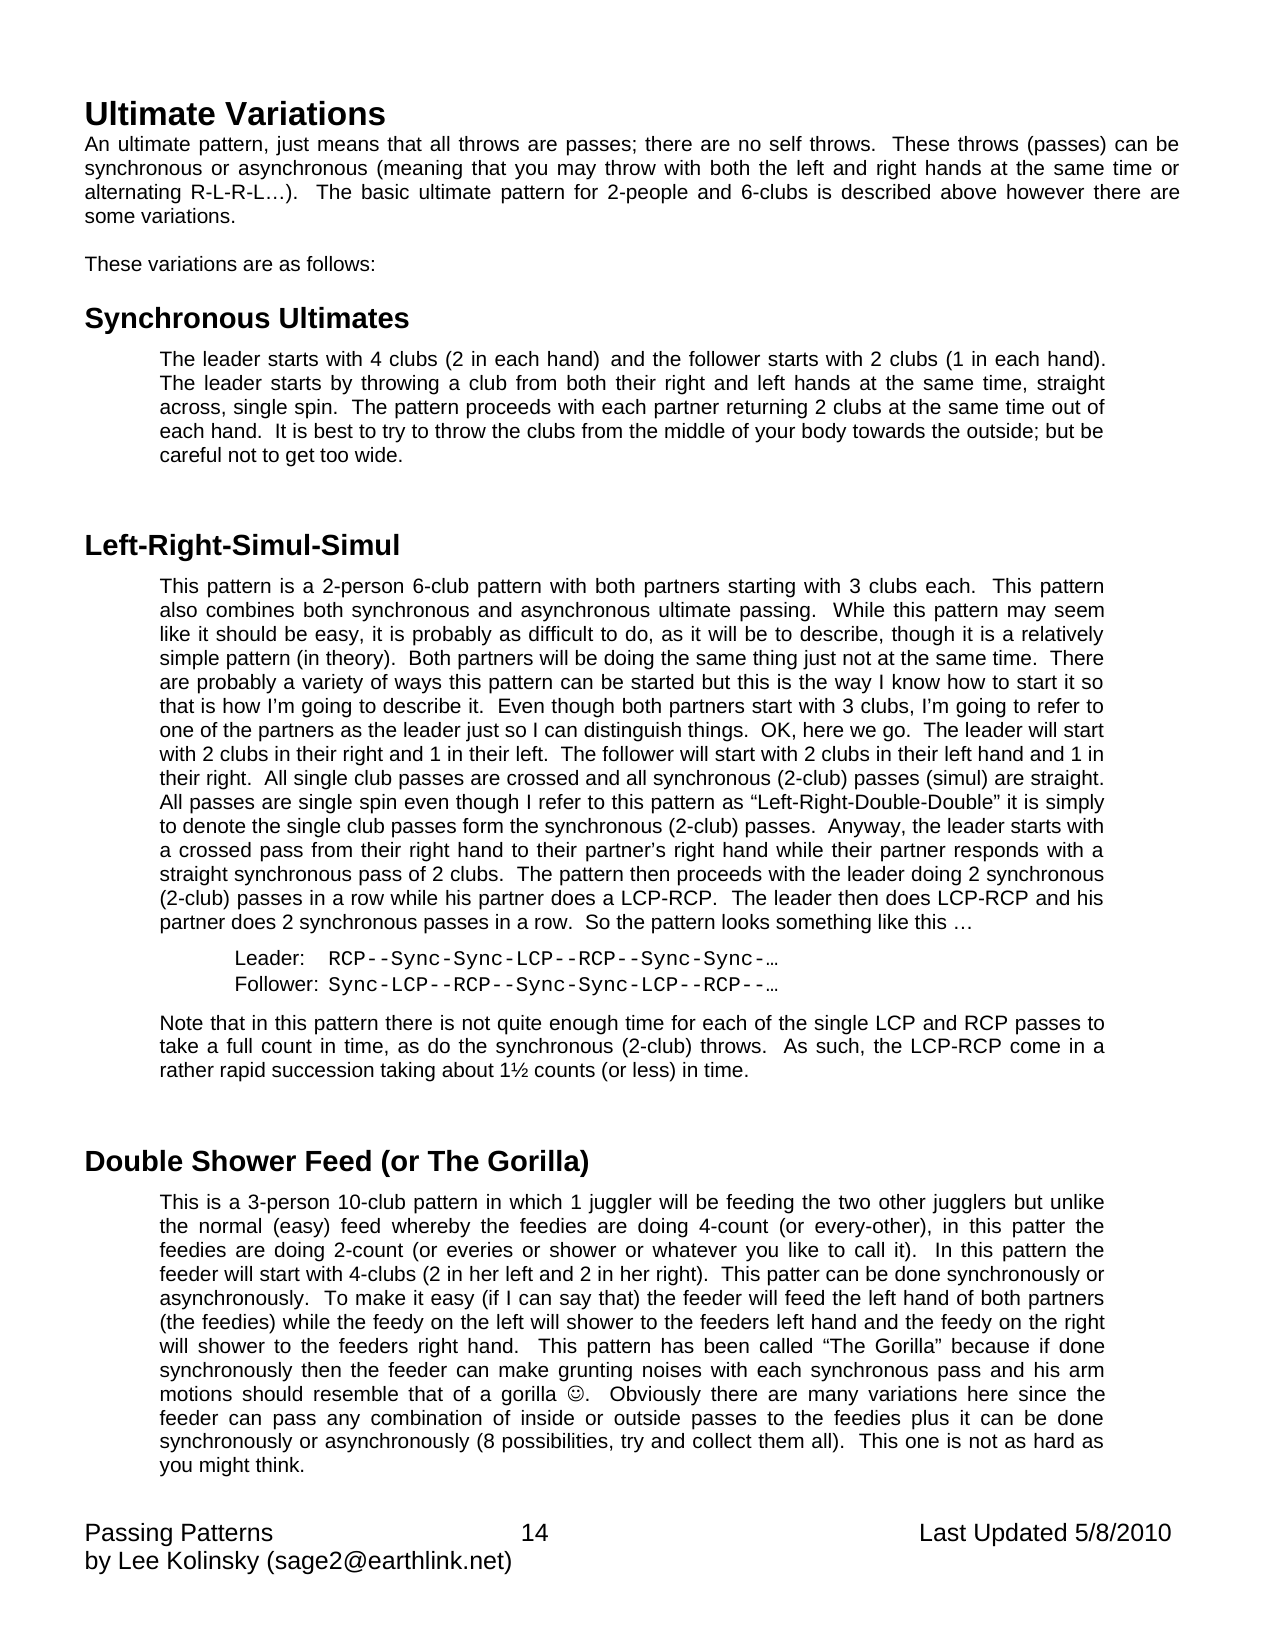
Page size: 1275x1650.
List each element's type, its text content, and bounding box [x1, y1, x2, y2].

subtitle Ultimate Variations [84, 94, 1181, 132]
text These variations are as follows: [84, 252, 1106, 276]
text This pattern is a 2-person 6-club pattern with both partners starting with 3 clubs each. This pattern also combines both synchronous and asynchronous ultimate passing. While this pattern may seem like it should be easy, it is probably as difficult to do, as it will be to describe, though it is a relatively simple pattern (in theory). Both partners will be doing the same thing just not at the same time. There are probably a variety of ways this pattern can be started but this is the way I know how to start it so that is how I’m going to describe it. Even though both partners start with 3 clubs, I’m going to refer to one of the partners as the leader just so I can distinguish things. OK, here we go. The leader will start with 2 clubs in their right and 1 in their left. The follower will start with 2 clubs in their left hand and 1 in their right. All single club passes are crossed and all synchronous (2-club) passes (simul) are straight. All passes are single spin even though I refer to this pattern as “Left-Right-Double-Double” it is simply to denote the single club passes form the synchronous (2-club) passes. Anyway, the leader starts with a crossed pass from their right hand to their partner’s right hand while their partner responds with a straight synchronous pass of 2 clubs. The pattern then proceeds with the leader doing 2 synchronous (2-club) passes in a row while his partner does a LCP-RCP. The leader then does LCP-RCP and his partner does 2 synchronous passes in a row. So the pattern looks something like this … [159, 574, 1106, 934]
text Leader: RCP--Sync-Sync-LCP--RCP--Sync-Sync-… [234, 946, 1106, 972]
subtitle Left-Right-Simul-Simul [84, 528, 1181, 562]
text This is a 3-person 10-club pattern in which 1 juggler will be feeding the two other jugglers but unlike the normal (easy) feed whereby the feedies are doing 4-count (or every-other), in this patter the feedies are doing 2-count (or everies or shower or whatever you like to call it). In this pattern the feeder will start with 4-clubs (2 in her left and 2 in her right). This patter can be done synchronously or asynchronously. To make it easy (if I can say that) the feeder will feed the left hand of both partners (the feedies) while the feedy on the left will shower to the feeders left hand and the feedy on the right will shower to the feeders right hand. This pattern has been called “The Gorilla” because if done synchronously then the feeder can make grunting noises with each synchronous pass and his arm motions should resemble that of a gorilla . Obviously there are many variations here since the feeder can pass any combination of inside or outside passes to the feedies plus it can be done synchronously or asynchronously (8 possibilities, try and collect them all). This one is not as hard as you might think. [159, 1190, 1106, 1477]
text The leader starts with 4 clubs (2 in each hand) and the follower starts with 2 clubs (1 in each hand). The leader starts by throwing a club from both their right and left hands at the same time, straight across, single spin. The pattern proceeds with each partner returning 2 clubs at the same time out of each hand. It is best to try to throw the clubs from the middle of your body towards the outside; but be careful not to get too wide. [159, 347, 1106, 467]
subtitle Double Shower Feed (or The Gorilla) [84, 1144, 1181, 1177]
text Follower: Sync-LCP--RCP--Sync-Sync-LCP--RCP--… [234, 972, 1106, 998]
text Note that in this pattern there is not quite enough time for each of the single LCP and RCP passes to take a full count in time, as do the synchronous (2-club) throws. As such, the LCP-RCP come in a rather rapid succession taking about 1½ counts (or less) in time. [159, 1010, 1106, 1082]
text An ultimate pattern, just means that all throws are passes; there are no self throws. These throws (passes) can be synchronous or asynchronous (meaning that you may throw with both the left and right hands at the same time or alternating R-L-R-L…). The basic ultimate pattern for 2-people and 6-clubs is described above however there are some variations. [84, 132, 1181, 228]
subtitle Synchronous Ultimates [84, 301, 1181, 334]
